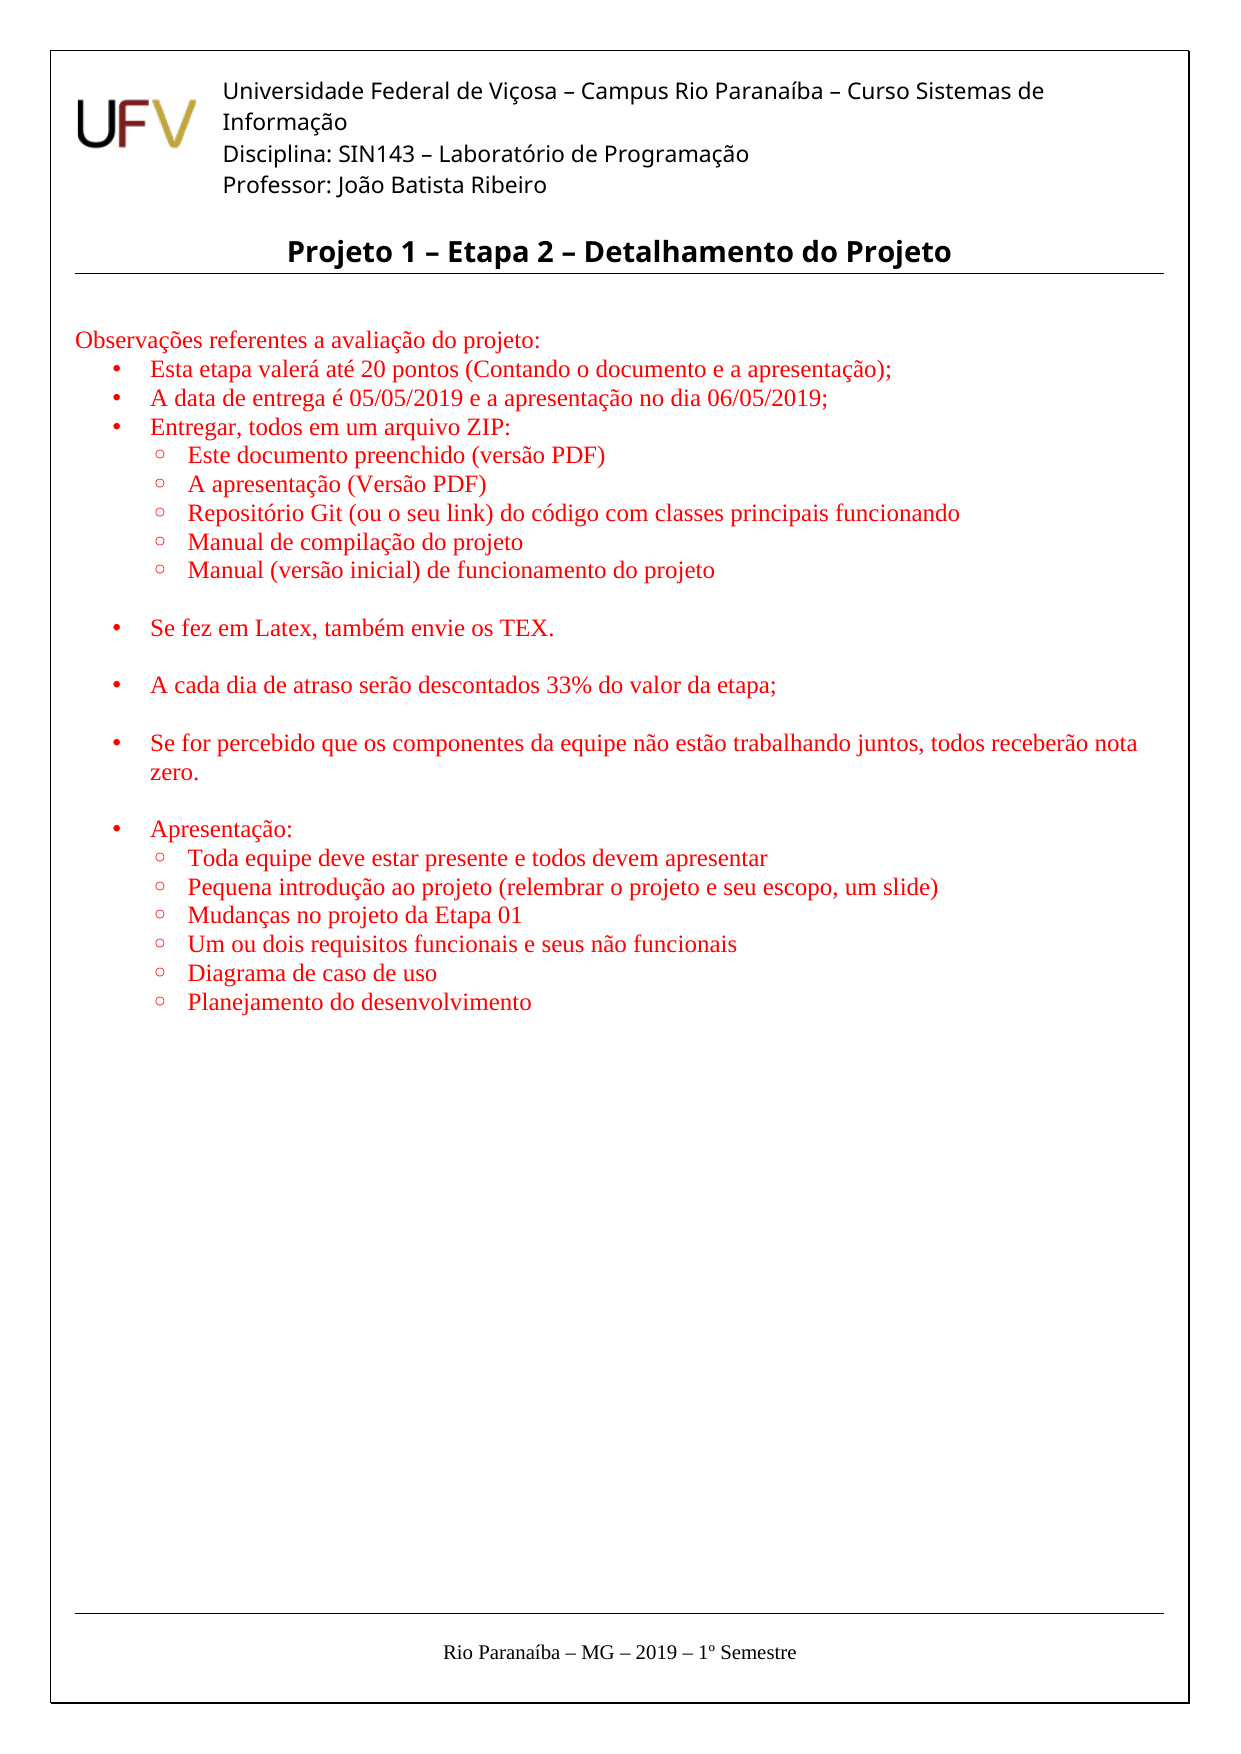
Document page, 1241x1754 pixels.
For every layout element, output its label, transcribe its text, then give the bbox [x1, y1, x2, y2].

list Manual (versão inicial) de funcionamento do projeto [150, 556, 1164, 584]
list Toda equipe deve estar presente e todos devem apresentar [150, 843, 1164, 872]
list Mudanças no projeto da Etapa 01 [150, 901, 1164, 929]
list Se for percebido que os componentes da equipe não estão trabalhando juntos, todos receberão nota zero. [112, 728, 1164, 786]
list Diagrama de caso de uso [150, 958, 1164, 987]
list Um ou dois requisitos funcionais e seus não funcionais [150, 929, 1164, 958]
list Entregar, todos em um arquivo ZIP: [112, 412, 1164, 441]
list Este documento preenchido (versão PDF) [150, 441, 1164, 469]
list A cada dia de atraso serão descontados 33% do valor da etapa; [112, 671, 1164, 699]
list Se fez em Latex, também envie os TEX. [112, 613, 1164, 642]
list Planejamento do desenvolvimento [150, 987, 1164, 1016]
list Apresentação: [112, 814, 1164, 843]
list Pequena introdução ao projeto (relembrar o projeto e seu escopo, um slide) [150, 872, 1164, 901]
list A apresentação (Versão PDF) [150, 469, 1164, 498]
list Repositório Git (ou o seu link) do código com classes principais funcionando [150, 498, 1164, 527]
list Esta etapa valerá até 20 pontos (Contando o documento e a apresentação); [112, 354, 1164, 383]
list A data de entrega é 05/05/2019 e a apresentação no dia 06/05/2019; [112, 383, 1164, 412]
text Observações referentes a avaliação do projeto: [75, 326, 1164, 354]
list Manual de compilação do projeto [150, 527, 1164, 556]
picture [77, 81, 197, 167]
